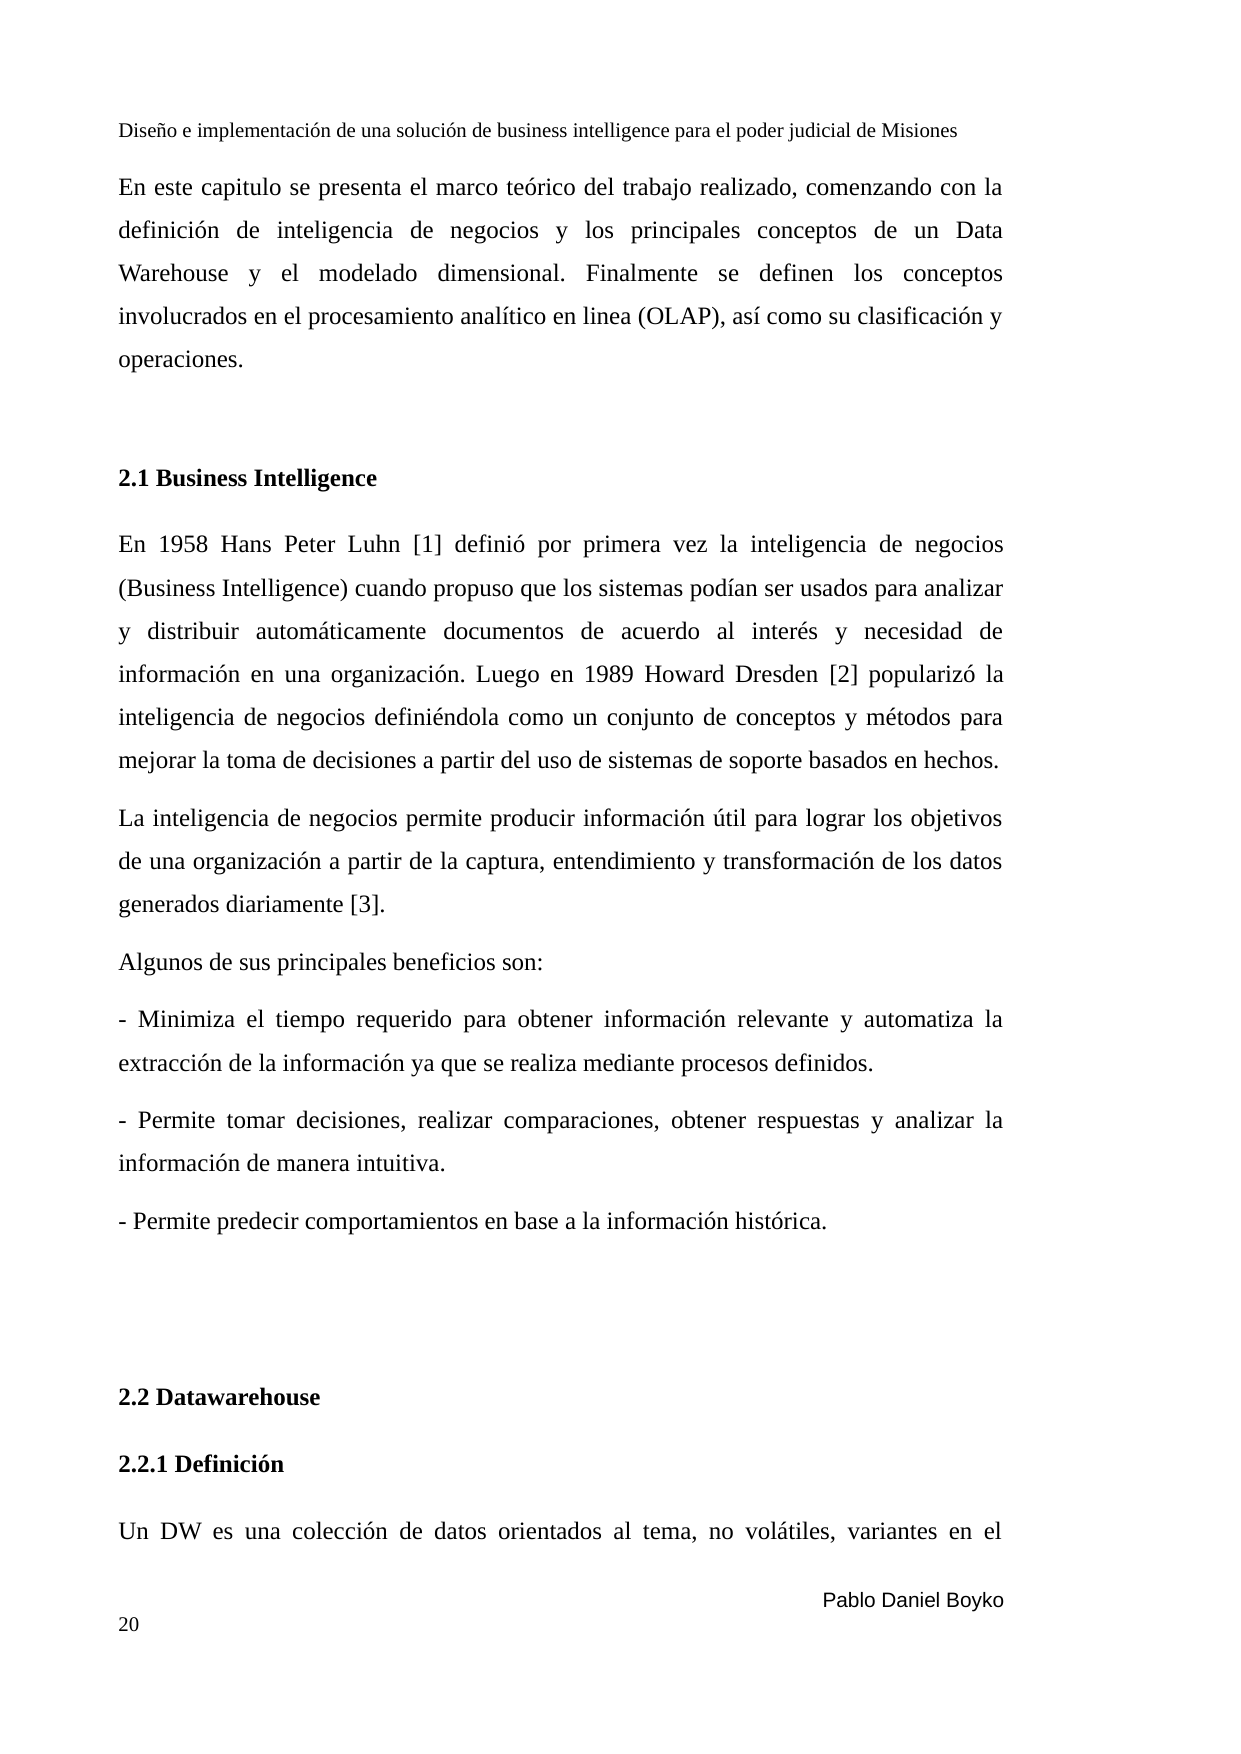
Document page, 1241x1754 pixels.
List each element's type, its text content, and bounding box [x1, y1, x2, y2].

subtitle 2.2 Datawarehouse [118, 1382, 1004, 1411]
subtitle 2.1 Business Intelligence [118, 463, 1004, 491]
text - Permite tomar decisiones, realizar comparaciones, obtener respuestas y analizar la información de manera intuitiva. [118, 1105, 1004, 1177]
text - Minimiza el tiempo requerido para obtener información relevante y automatiza la extracción de la información ya que se realiza mediante procesos definidos. [118, 1004, 1004, 1076]
subtitle 2.2.1 Definición [118, 1449, 1004, 1478]
text La inteligencia de negocios permite producir información útil para lograr los objetivos de una organización a partir de la captura, entendimiento y transformación de los datos generados diariamente [3]. [118, 803, 1004, 918]
text En este capitulo se presenta el marco teórico del trabajo realizado, comenzando con la definición de inteligencia de negocios y los principales conceptos de un Data Warehouse y el modelado dimensional. Finalmente se definen los conceptos involucrados en el procesamiento analítico en linea (OLAP), así como su clasificación y operaciones. [118, 172, 1004, 373]
text - Permite predecir comportamientos en base a la información histórica. [118, 1206, 1004, 1235]
text En 1958 Hans Peter Luhn [1] definió por primera vez la inteligencia de negocios (Business Intelligence) cuando propuso que los sistemas podían ser usados para analizar y distribuir automáticamente documentos de acuerdo al interés y necesidad de información en una organización. Luego en 1989 Howard Dresden [2] popularizó la inteligencia de negocios definiéndola como un conjunto de conceptos y métodos para mejorar la toma de decisiones a partir del uso de sistemas de soporte basados en hechos. [118, 529, 1004, 774]
text Algunos de sus principales beneficios son: [118, 947, 1004, 976]
text Un DW es una colección de datos orientados al tema, no volátiles, variantes en el [118, 1516, 1004, 1545]
